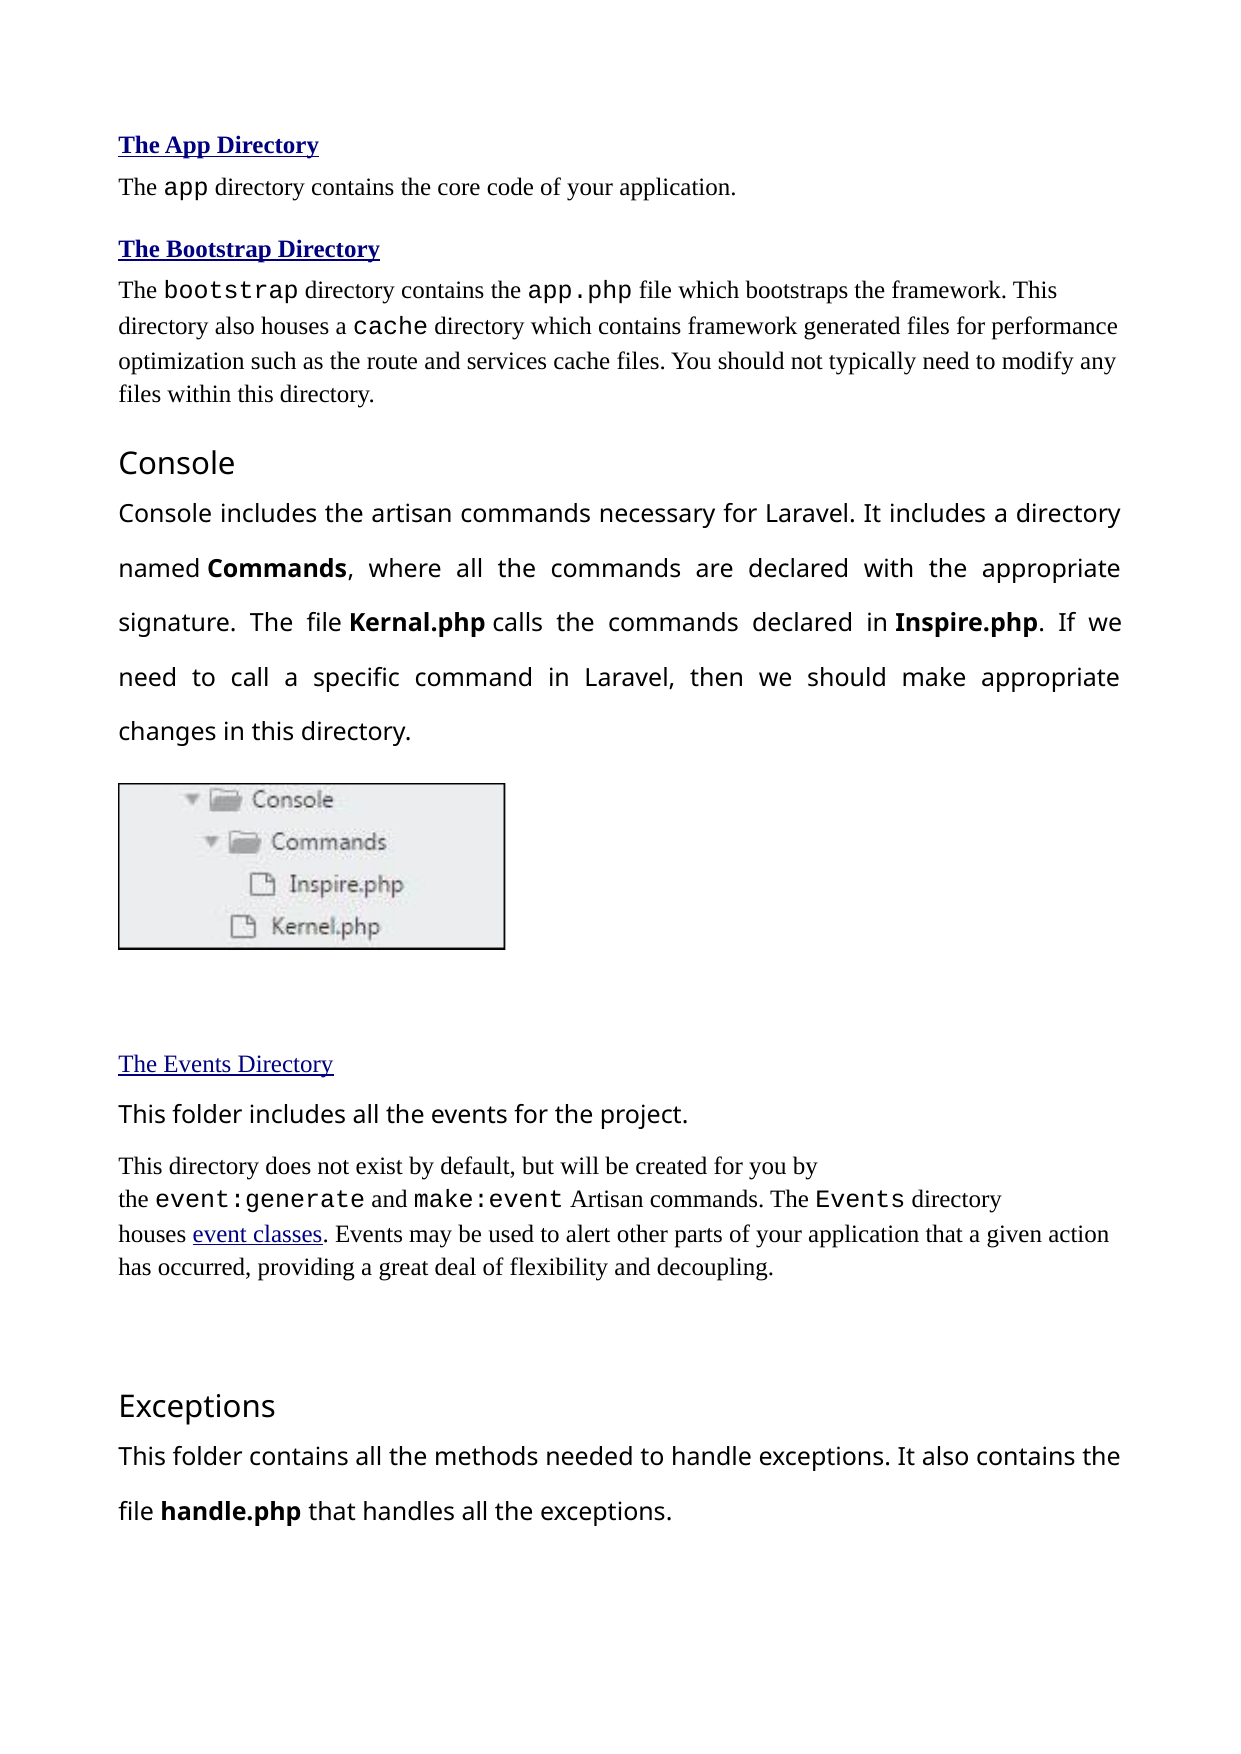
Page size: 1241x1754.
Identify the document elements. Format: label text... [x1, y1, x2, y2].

picture [118, 783, 506, 950]
text This directory does not exist by default, but will be created for you by the event:generate and make:event Artisan commands. The Events directory houses event classes. Events may be used to alert other parts of your application that a given action has occurred, providing a great deal of flexibility and decoupling. [118, 1151, 1122, 1281]
text The Events Directory [118, 1049, 1122, 1078]
subtitle The Bootstrap Directory [118, 234, 1122, 263]
text The bootstrap directory contains the app.php file which bootstraps the framework. This directory also houses a cache directory which contains framework generated files for performance optimization such as the route and services cache files. You should not typically need to modify any files within this directory. [118, 276, 1122, 408]
text Console includes the artisan commands necessary for Laravel. It includes a directory named Commands, where all the commands are declared with the appropriate signature. The file Kernal.php calls the commands declared in Inspire.php. If we need to call a specific command in Laravel, then we should make appropriate changes in this directory. [118, 496, 1122, 748]
subtitle Console [118, 441, 1122, 484]
text This folder contains all the methods needed to handle exceptions. It also contains the file handle.php that handles all the exceptions. [118, 1439, 1122, 1527]
subtitle The App Directory [118, 131, 1122, 159]
subtitle Exceptions [118, 1384, 1122, 1426]
text This folder includes all the events for the project. [118, 1097, 1122, 1131]
text The app directory contains the core code of your application. [118, 172, 1122, 203]
